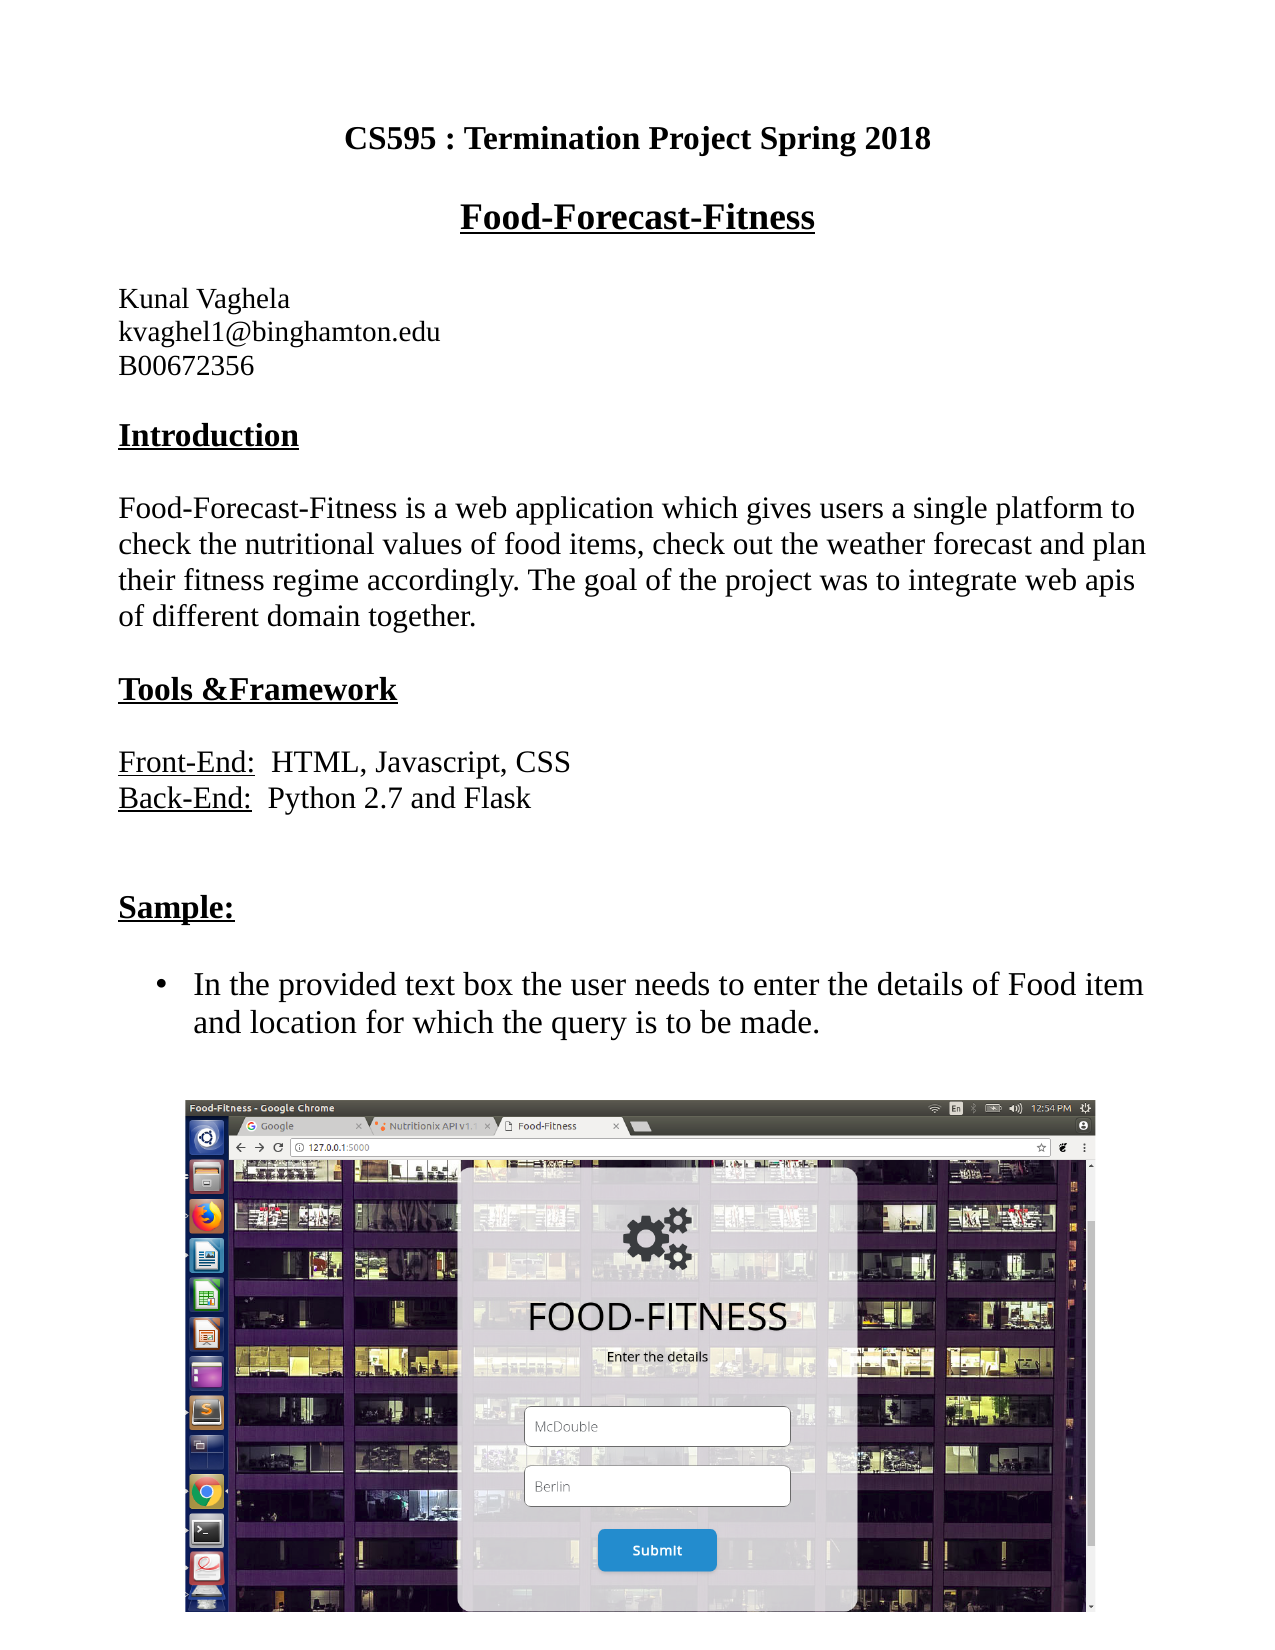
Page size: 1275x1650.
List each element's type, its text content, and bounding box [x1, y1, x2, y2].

text Sample: [118, 887, 1157, 926]
text Food-Forecast-Fitness is a web application which gives users a single platform to check the nutritional values of food items, check out the weather forecast and plan their fitness regime accordingly. The goal of the project was to integrate web apis of different domain together. [118, 489, 1157, 633]
text Kunal Vaghela [118, 281, 1157, 314]
text B00672356 [118, 348, 1157, 382]
text kvaghel1@binghamton.edu [118, 314, 1157, 348]
text Front-End: HTML, Javascript, CSS [118, 743, 1157, 779]
list In the provided text box the user needs to enter the details of Food item and location for which the query is to be made. [156, 964, 1157, 1041]
text Food-Forecast-Fitness [118, 195, 1157, 238]
text Introduction [118, 415, 1157, 453]
text Tools &Framework [118, 669, 1157, 707]
picture [185, 1100, 1096, 1612]
text CS595 : Termination Project Spring 2018 [118, 118, 1157, 156]
text Back-End: Python 2.7 and Flask [118, 779, 1157, 815]
